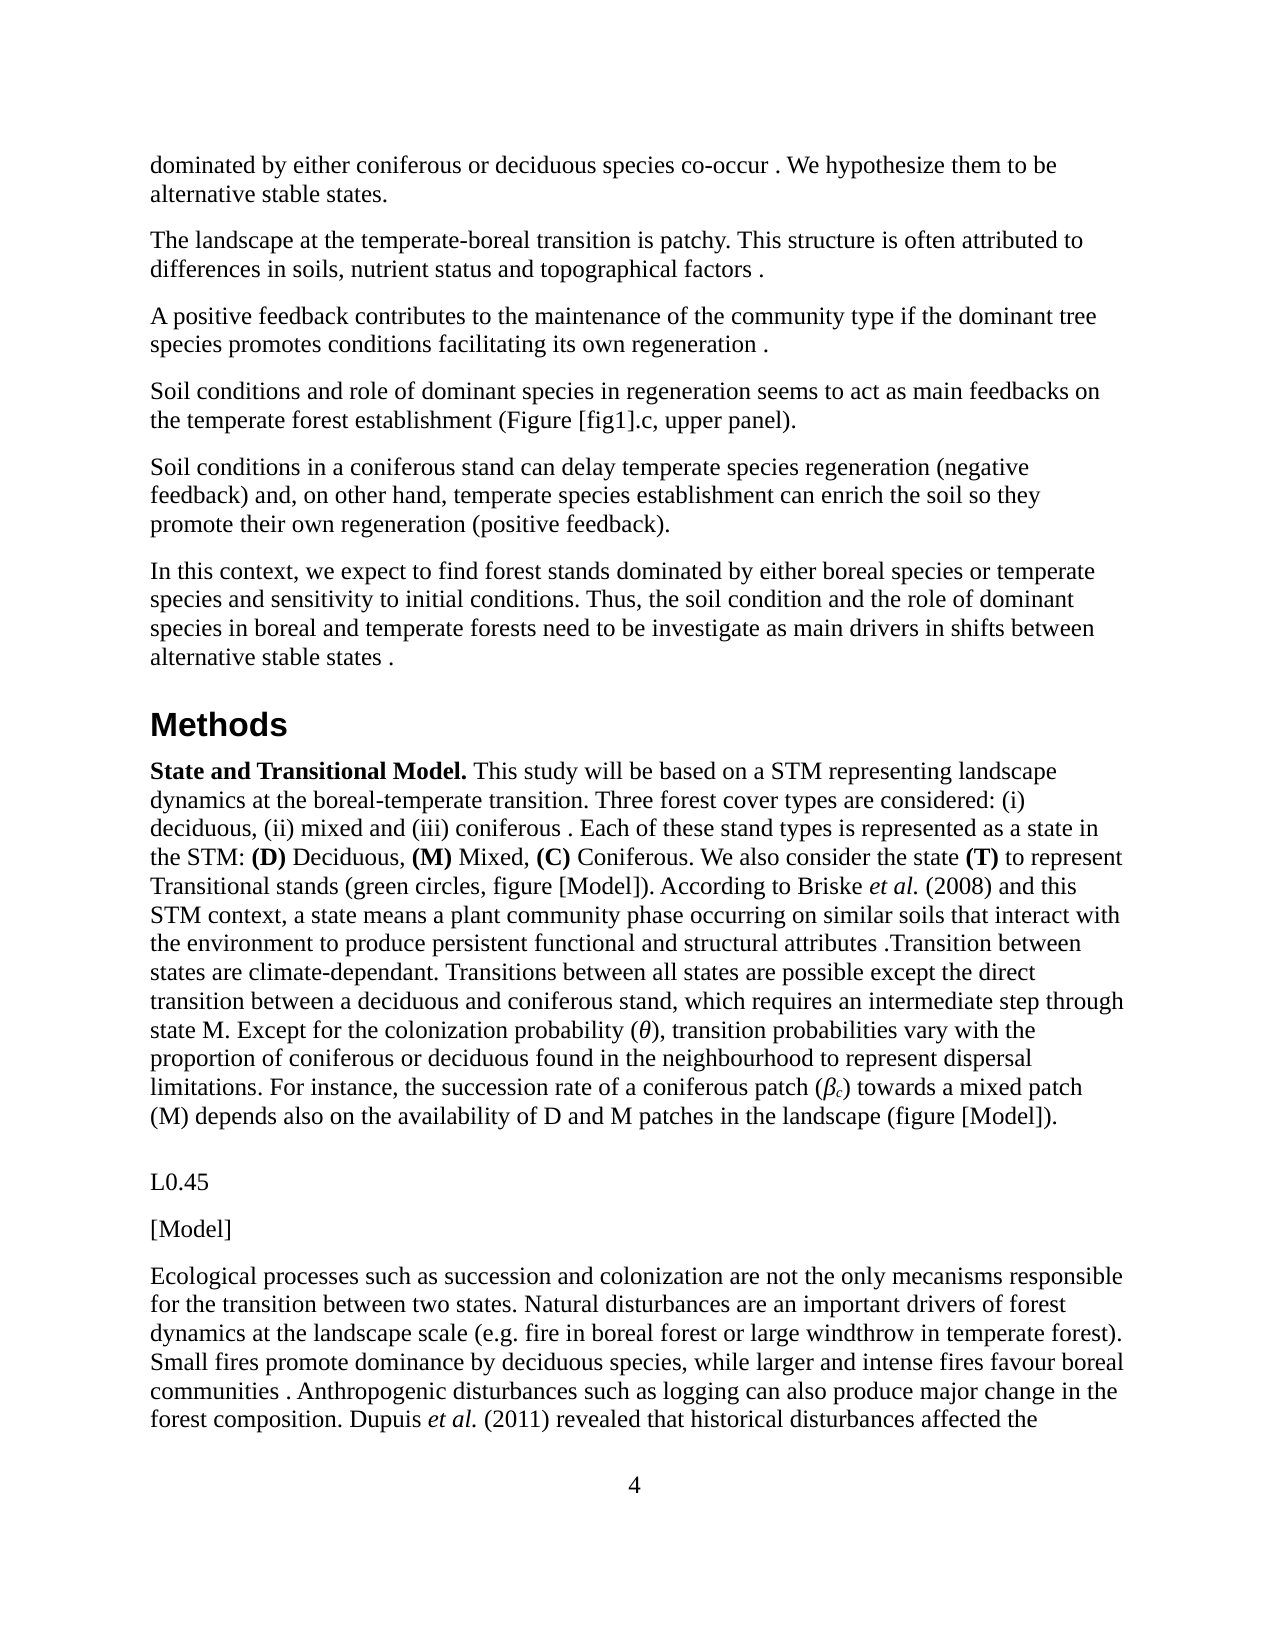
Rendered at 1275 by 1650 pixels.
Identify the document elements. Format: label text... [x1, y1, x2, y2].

text State and Transitional Model. This study will be based on a STM representing landscape dynamics at the boreal-temperate transition. Three forest cover types are considered: (i) deciduous, (ii) mixed and (iii) coniferous . Each of these stand types is represented as a state in the STM: (D) Deciduous, (M) Mixed, (C) Coniferous. We also consider the state (T) to represent Transitional stands (green circles, figure [Model]). According to Briske et al. (2008) and this STM context, a state means a plant community phase occurring on similar soils that interact with the environment to produce persistent functional and structural attributes .Transition between states are climate-dependant. Transitions between all states are possible except the direct transition between a deciduous and coniferous stand, which requires an intermediate step through state M. Except for the colonization probability (θ), transition probabilities vary with the proportion of coniferous or deciduous found in the neighbourhood to represent dispersal limitations. For instance, the succession rate of a coniferous patch (βc) towards a mixed patch (M) depends also on the availability of D and M patches in the landscape (figure [Model]). [150, 756, 1125, 1158]
text Soil conditions in a coniferous stand can delay temperate species regeneration (negative feedback) and, on other hand, temperate species establishment can enrich the soil so they promote their own regeneration (positive feedback). [150, 452, 1125, 538]
text A positive feedback contributes to the maintenance of the community type if the dominant tree species promotes conditions facilitating its own regeneration . [150, 301, 1125, 358]
text In this context, we expect to find forest stands dominated by either boreal species or temperate species and sensitivity to initial conditions. Thus, the soil condition and the role of dominant species in boreal and temperate forests need to be investigate as main drivers in shifts between alternative stable states . [150, 556, 1125, 671]
text dominated by either coniferous or deciduous species co-occur . We hypothesize them to be alternative stable states. [150, 150, 1125, 207]
text Ecological processes such as succession and colonization are not the only mecanisms responsible for the transition between two states. Natural disturbances are an important drivers of forest dynamics at the landscape scale (e.g. fire in boreal forest or large windthrow in temperate forest). Small fires promote dominance by deciduous species, while larger and intense fires favour boreal communities . Anthropogenic disturbances such as logging can also produce major change in the forest composition. Dupuis et al. (2011) revealed that historical disturbances affected the [150, 1261, 1125, 1433]
text L0.45 [150, 1167, 1125, 1196]
text The landscape at the temperate-boreal transition is patchy. This structure is often attributed to differences in soils, nutrient status and topographical factors . [150, 225, 1125, 283]
subtitle Methods [150, 705, 1125, 743]
text Soil conditions and role of dominant species in regeneration seems to act as main feedbacks on the temperate forest establishment (Figure [fig1].c, upper panel). [150, 376, 1125, 434]
text [Model] [150, 1214, 1125, 1243]
